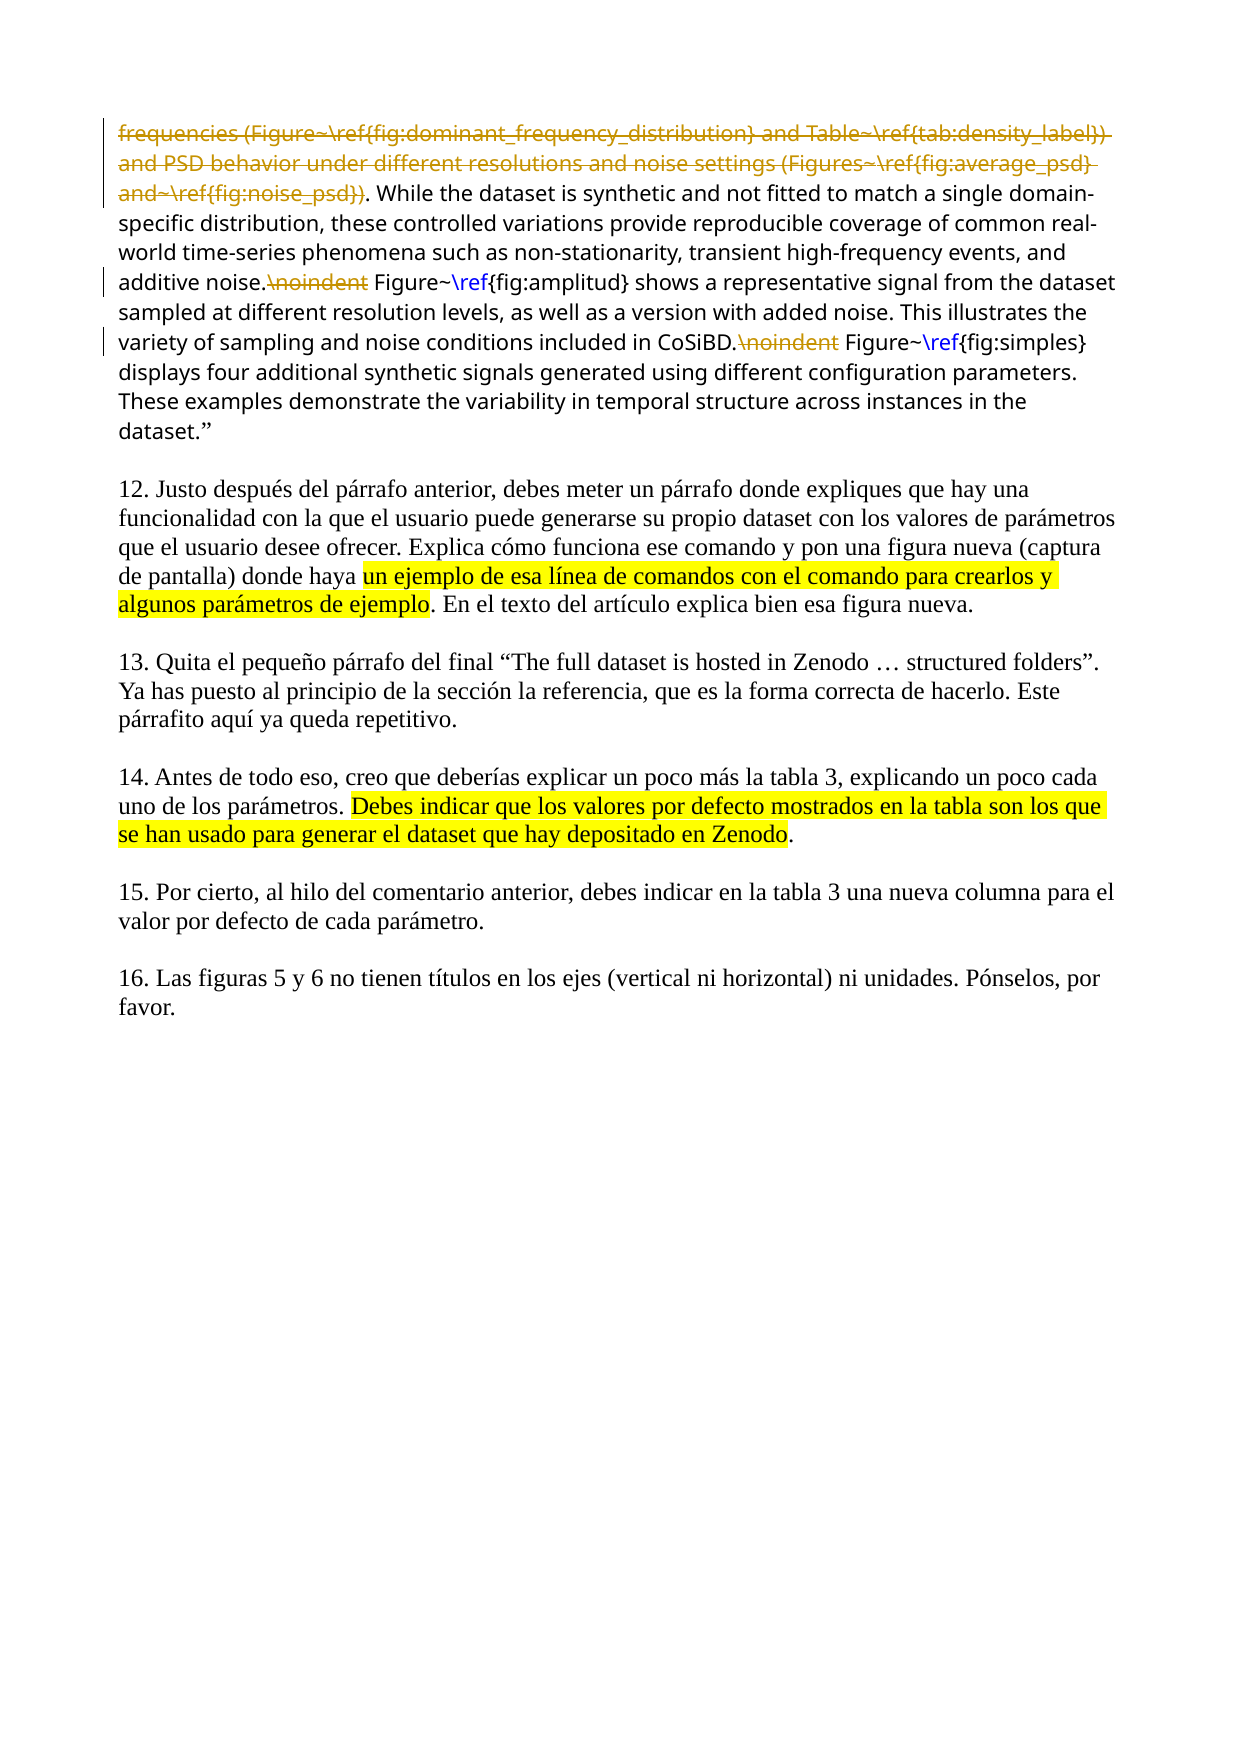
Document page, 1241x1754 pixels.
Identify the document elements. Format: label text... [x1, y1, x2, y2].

text 16. Las figuras 5 y 6 no tienen títulos en los ejes (vertical ni horizontal) ni unidades. Pónselos, por favor. [118, 963, 1122, 1021]
text “To explicitly characterize dataset diversity and complexity, CoSiBD spans multiple controlled axes of variation (Table~\ref{tab:Parameter}), including the number and location of change points, categorical transition types, low/high frequency bands, and amplitude-envelope configurations. The resulting variability is visible in representative realizations (Figures~\ref{fig:amplitud} and~\ref{fig:simples}). While the dataset is synthetic and not fitted to match a single domain-specific distribution, these controlled variations provide reproducible coverage of common real-world time-series phenomena such as non-stationarity, transient high-frequency events, and additive noise. Figure~\ref{fig:amplitud} shows a representative signal from the dataset sampled at different resolution levels, as well as a version with added noise. This illustrates the variety of sampling and noise conditions included in CoSiBD. Figure~\ref{fig:simples} displays four additional synthetic signals generated using different configuration parameters. These examples demonstrate the variability in temporal structure across instances in the dataset.” [118, 118, 1122, 446]
text 15. Por cierto, al hilo del comentario anterior, debes indicar en la tabla 3 una nueva columna para el valor por defecto de cada parámetro. [118, 877, 1122, 934]
text 12. Justo después del párrafo anterior, debes meter un párrafo donde expliques que hay una funcionalidad con la que el usuario puede generarse su propio dataset con los valores de parámetros que el usuario desee ofrecer. Explica cómo funciona ese comando y pon una figura nueva (captura de pantalla) donde haya un ejemplo de esa línea de comandos con el comando para crearlos y algunos parámetros de ejemplo. En el texto del artículo explica bien esa figura nueva. [118, 474, 1122, 618]
text 14. Antes de todo eso, creo que deberías explicar un poco más la tabla 3, explicando un poco cada uno de los parámetros. Debes indicar que los valores por defecto mostrados en la tabla son los que se han usado para generar el dataset que hay depositado en Zenodo. [118, 762, 1122, 848]
text 13. Quita el pequeño párrafo del final “The full dataset is hosted in Zenodo … structured folders”. Ya has puesto al principio de la sección la referencia, que es la forma correcta de hacerlo. Este párrafito aquí ya queda repetitivo. [118, 647, 1122, 733]
